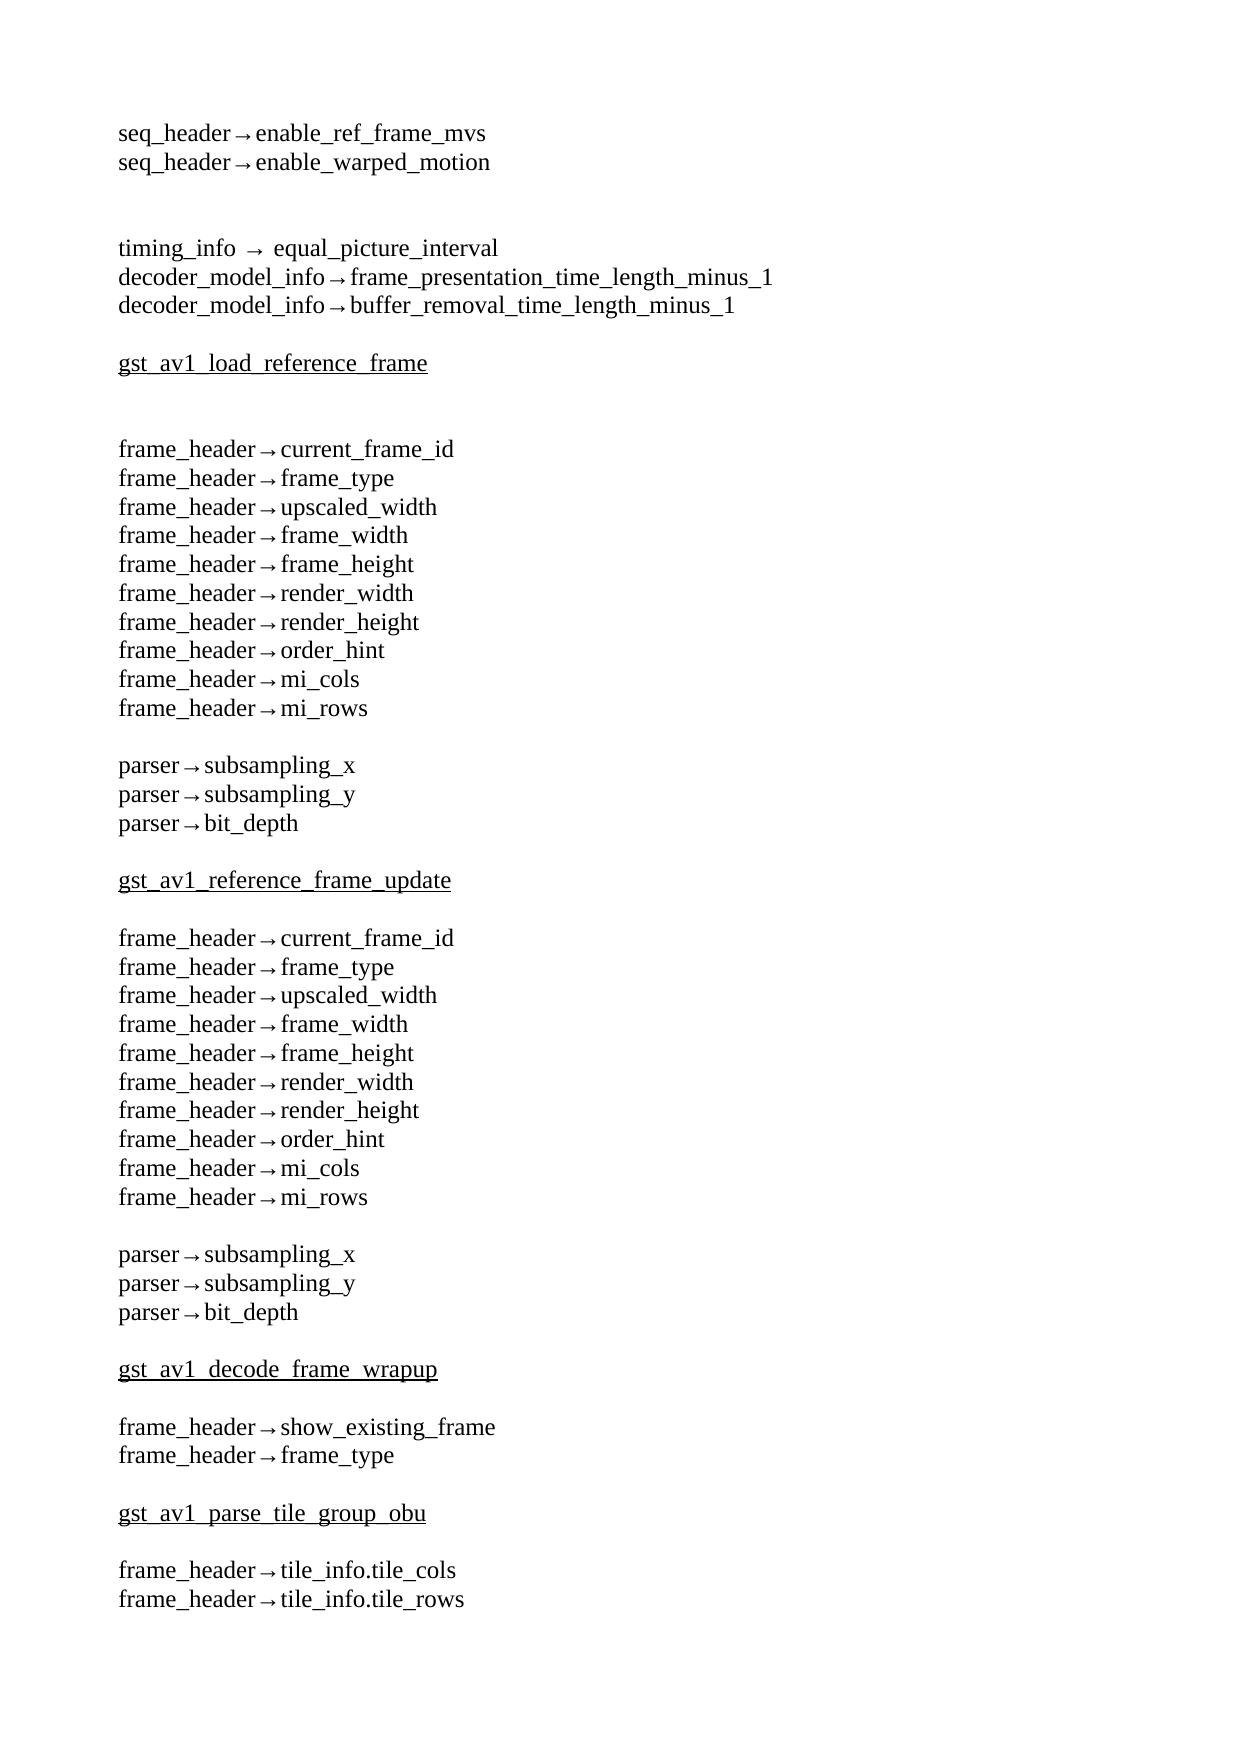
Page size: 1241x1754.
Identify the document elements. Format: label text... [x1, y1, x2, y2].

text frame_header→show_existing_frame [118, 1412, 1122, 1441]
text frame_header→render_height [118, 607, 1122, 636]
text frame_header→mi_cols [118, 1153, 1122, 1182]
text frame_header→current_frame_id [118, 434, 1122, 463]
text parser→subsampling_y [118, 779, 1122, 808]
text frame_header→order_hint [118, 1124, 1122, 1153]
text frame_header→frame_height [118, 549, 1122, 578]
text frame_header→frame_width [118, 1009, 1122, 1038]
text frame_header→frame_type [118, 952, 1122, 981]
text parser→subsampling_x [118, 1239, 1122, 1268]
text gst_av1_parse_tile_group_obu [118, 1498, 1122, 1527]
text parser→subsampling_y [118, 1268, 1122, 1297]
text frame_header→render_height [118, 1096, 1122, 1124]
text frame_header→frame_type [118, 463, 1122, 492]
text frame_header→mi_rows [118, 693, 1122, 722]
text frame_header→frame_width [118, 521, 1122, 549]
text frame_header→tile_info.tile_rows [118, 1584, 1122, 1613]
text parser→bit_depth [118, 808, 1122, 837]
text seq_header→enable_warped_motion [118, 147, 1122, 176]
text timing_info → equal_picture_interval [118, 233, 1122, 262]
text gst_av1_reference_frame_update [118, 866, 1122, 894]
text frame_header→mi_rows [118, 1182, 1122, 1211]
text frame_header→current_frame_id [118, 923, 1122, 952]
text frame_header→upscaled_width [118, 492, 1122, 521]
text gst_av1_load_reference_frame [118, 348, 1122, 377]
text decoder_model_info→buffer_removal_time_length_minus_1 [118, 291, 1122, 319]
text frame_header→frame_type [118, 1441, 1122, 1469]
text parser→bit_depth [118, 1297, 1122, 1326]
text decoder_model_info→frame_presentation_time_length_minus_1 [118, 262, 1122, 291]
text parser→subsampling_x [118, 751, 1122, 779]
text frame_header→frame_height [118, 1038, 1122, 1067]
text gst_av1_decode_frame_wrapup [118, 1354, 1122, 1383]
text seq_header→enable_ref_frame_mvs [118, 118, 1122, 147]
text frame_header→order_hint [118, 636, 1122, 664]
text frame_header→render_width [118, 1067, 1122, 1096]
text frame_header→upscaled_width [118, 981, 1122, 1009]
text frame_header→tile_info.tile_cols [118, 1556, 1122, 1584]
text frame_header→mi_cols [118, 664, 1122, 693]
text frame_header→render_width [118, 578, 1122, 607]
